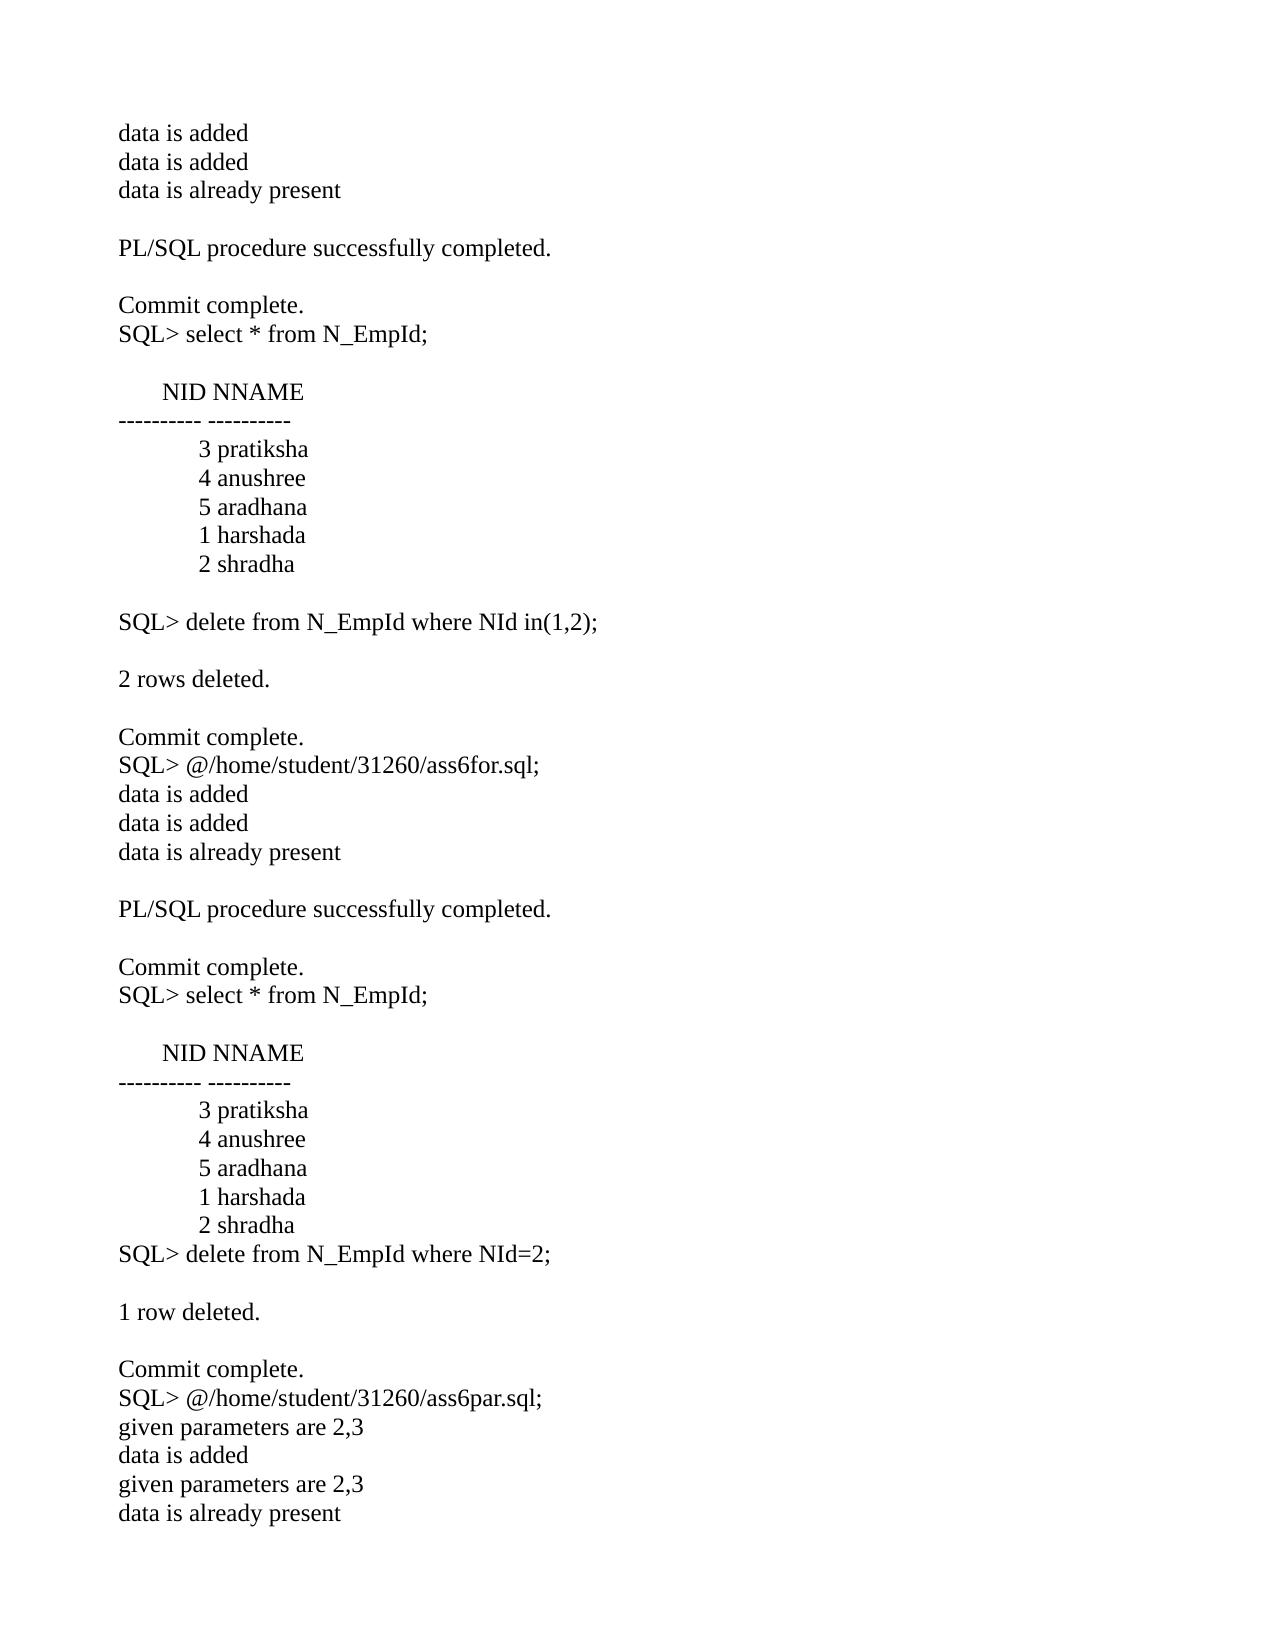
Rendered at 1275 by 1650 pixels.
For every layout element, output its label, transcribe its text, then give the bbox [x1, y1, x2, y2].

text 1 row deleted. [118, 1297, 1157, 1326]
text 4 anushree [118, 463, 1157, 492]
text Commit complete. [118, 952, 1157, 981]
text data is added [118, 1441, 1157, 1469]
text data is added [118, 779, 1157, 808]
text 1 harshada [118, 1182, 1157, 1211]
text Commit complete. [118, 722, 1157, 751]
text SQL> @/home/student/31260/ass6for.sql; [118, 751, 1157, 779]
text PL/SQL procedure successfully completed. [118, 233, 1157, 262]
text NID NNAME [118, 1038, 1157, 1067]
text data is added [118, 147, 1157, 176]
text ---------- ---------- [118, 1067, 1157, 1096]
text NID NNAME [118, 377, 1157, 406]
text data is already present [118, 176, 1157, 204]
text ---------- ---------- [118, 406, 1157, 434]
text 4 anushree [118, 1124, 1157, 1153]
text Commit complete. [118, 1354, 1157, 1383]
text SQL> select * from N_EmpId; [118, 981, 1157, 1009]
text given parameters are 2,3 [118, 1469, 1157, 1498]
text data is added [118, 808, 1157, 837]
text 2 rows deleted. [118, 664, 1157, 693]
text data is already present [118, 837, 1157, 866]
text 1 harshada [118, 521, 1157, 549]
text SQL> @/home/student/31260/ass6par.sql; [118, 1383, 1157, 1412]
text SQL> delete from N_EmpId where NId in(1,2); [118, 607, 1157, 636]
text given parameters are 2,3 [118, 1412, 1157, 1441]
text PL/SQL procedure successfully completed. [118, 894, 1157, 923]
text 2 shradha [118, 1211, 1157, 1239]
text 5 aradhana [118, 492, 1157, 521]
text 5 aradhana [118, 1153, 1157, 1182]
text 3 pratiksha [118, 434, 1157, 463]
text data is already present [118, 1498, 1157, 1527]
text 3 pratiksha [118, 1096, 1157, 1124]
text SQL> delete from N_EmpId where NId=2; [118, 1239, 1157, 1268]
text Commit complete. [118, 291, 1157, 319]
text data is added [118, 118, 1157, 147]
text 2 shradha [118, 549, 1157, 578]
text SQL> select * from N_EmpId; [118, 319, 1157, 348]
